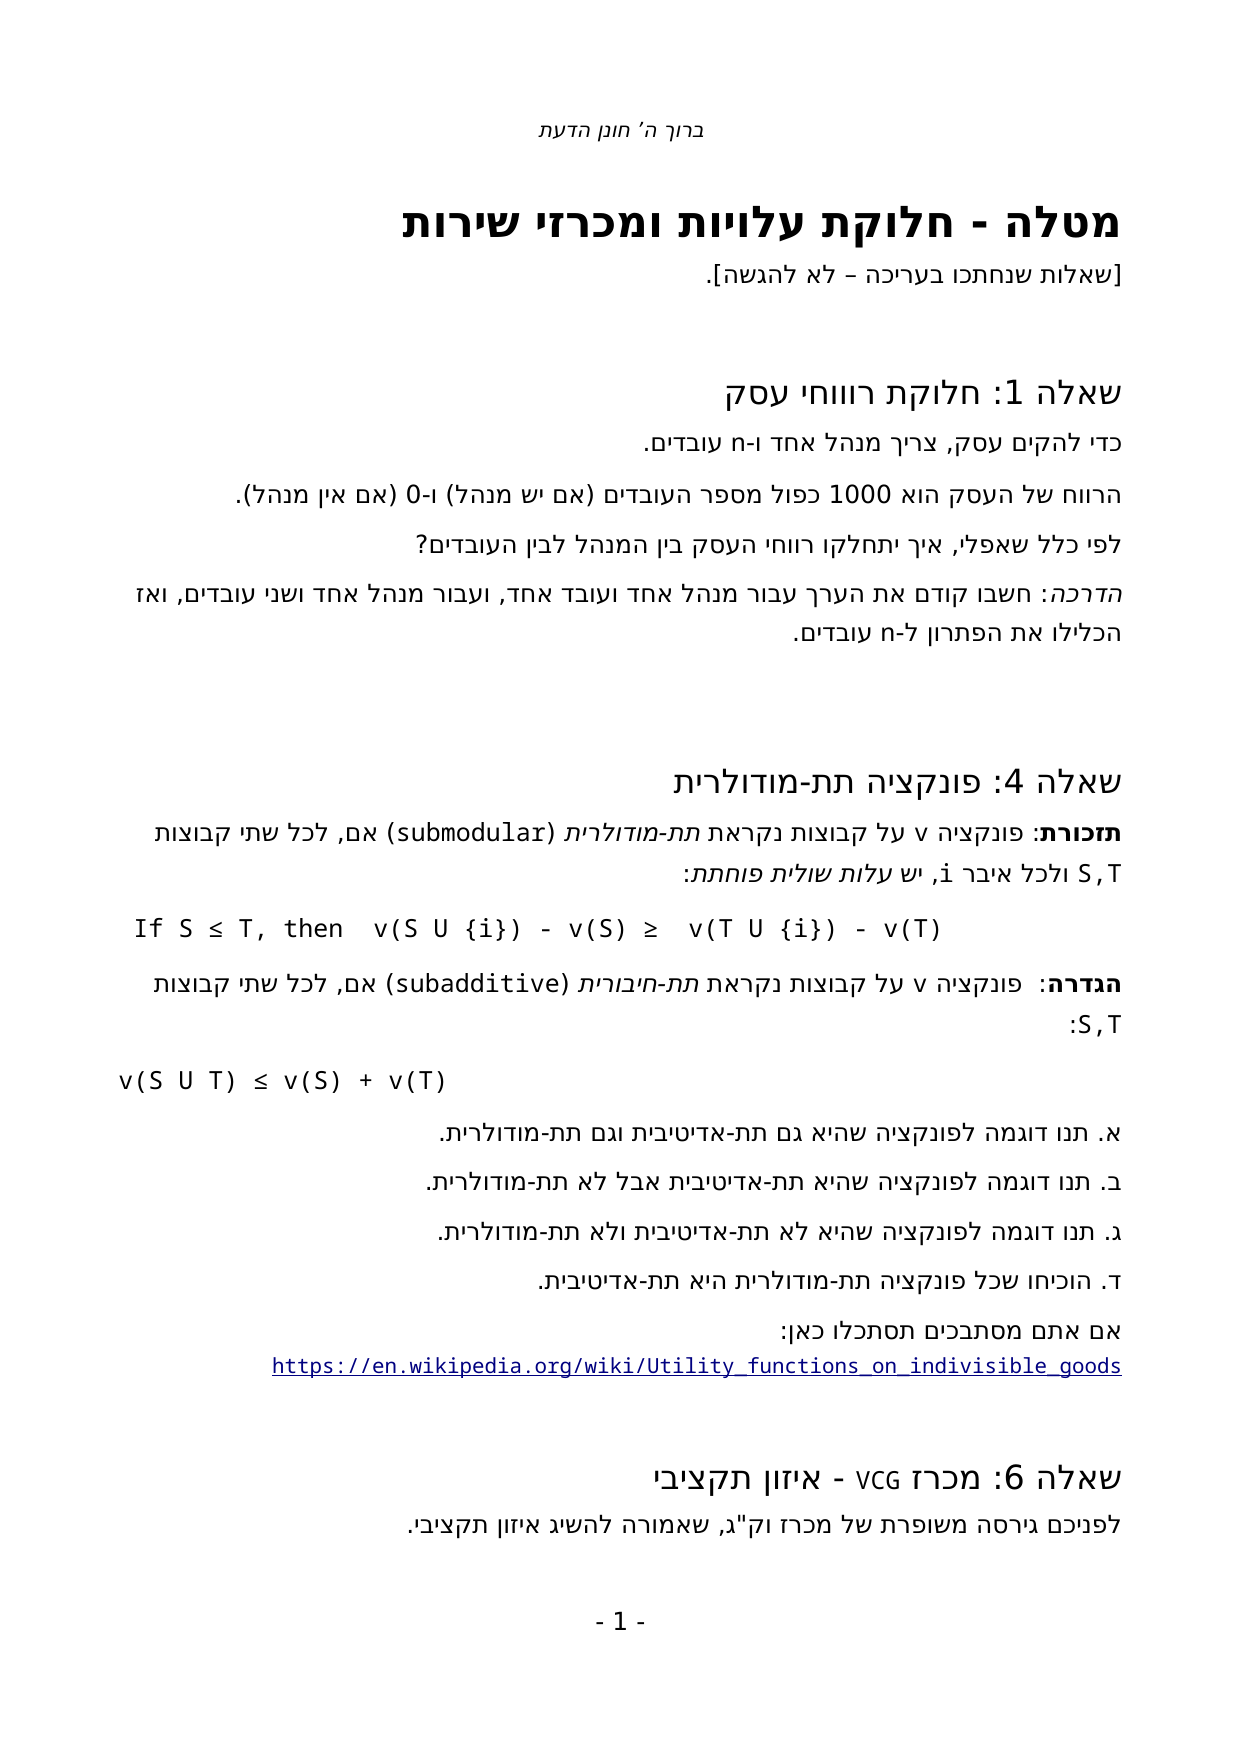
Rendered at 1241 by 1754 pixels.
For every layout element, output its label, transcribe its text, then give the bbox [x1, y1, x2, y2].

text ג. תנו דוגמה לפונקציה שהיא לא תת-אדיטיבית ולא תת-מודולרית. [118, 1217, 1122, 1246]
text If S ≤ T, then v(S U {i}) - v(S) ≥ v(‎T U {i}) - v(T) [118, 911, 1122, 945]
text לפי כלל שאפלי, איך יתחלקו רווחי העסק בין המנהל לבין העובדים? [118, 530, 1122, 559]
subtitle מטלה - חלוקת עלויות ומכרזי שירות [118, 197, 1122, 248]
text ב. תנו דוגמה לפונקציה שהיא תת-אדיטיבית אבל לא תת-מודולרית. [118, 1167, 1122, 1196]
text הגדרה: פונקציה v על קבוצות נקראת תת-חיבורית (subadditive) אם, לכל שתי קבוצות S,T: [118, 966, 1122, 1041]
text הדרכה: חשבו קודם את הערך עבור מנהל אחד ועובד אחד, ועבור מנהל אחד ושני עובדים, ואז הכלילו את הפתרון ל-n עובדים. [118, 579, 1122, 648]
text v(S U T) ≤ v(S) + v(T) [118, 1062, 1122, 1096]
text כדי להקים עסק, צריך מנהל אחד ו-n עובדים. [118, 425, 1122, 459]
subtitle שאלה 4: פונקציה תת-מודולרית [118, 763, 1122, 802]
subtitle שאלה 1: חלוקת רוווחי עסק [118, 373, 1122, 412]
text [שאלות שנחתכו בעריכה – לא להגשה]. [118, 260, 1122, 289]
text א. תנו דוגמה לפונקציה שהיא גם תת-אדיטיבית וגם תת-מודולרית. [118, 1118, 1122, 1147]
text תזכורת: פונקציה v על קבוצות נקראת תת-מודולרית (submodular) אם, לכל שתי קבוצות S,T ולכל איבר i, יש עלות שולית פוחתת: [118, 814, 1122, 889]
text אם אתם מסתבכים תסתכלו כאן: https://en.wikipedia.org/wiki/Utility_functions_on_indivisible_goods [118, 1316, 1122, 1379]
text ד. הוכיחו שכל פונקציה תת-מודולרית היא תת-אדיטיבית. [118, 1266, 1122, 1296]
text הרווח של העסק הוא 1000 כפול מספר העובדים (אם יש מנהל) ו-0 (אם אין מנהל). [118, 480, 1122, 509]
subtitle שאלה 6: מכרז VCG - איזון תקציבי [118, 1458, 1122, 1497]
text לפניכם גירסה משופרת של מכרז וק"ג, שאמורה להשיג איזון תקציבי. [118, 1510, 1122, 1539]
